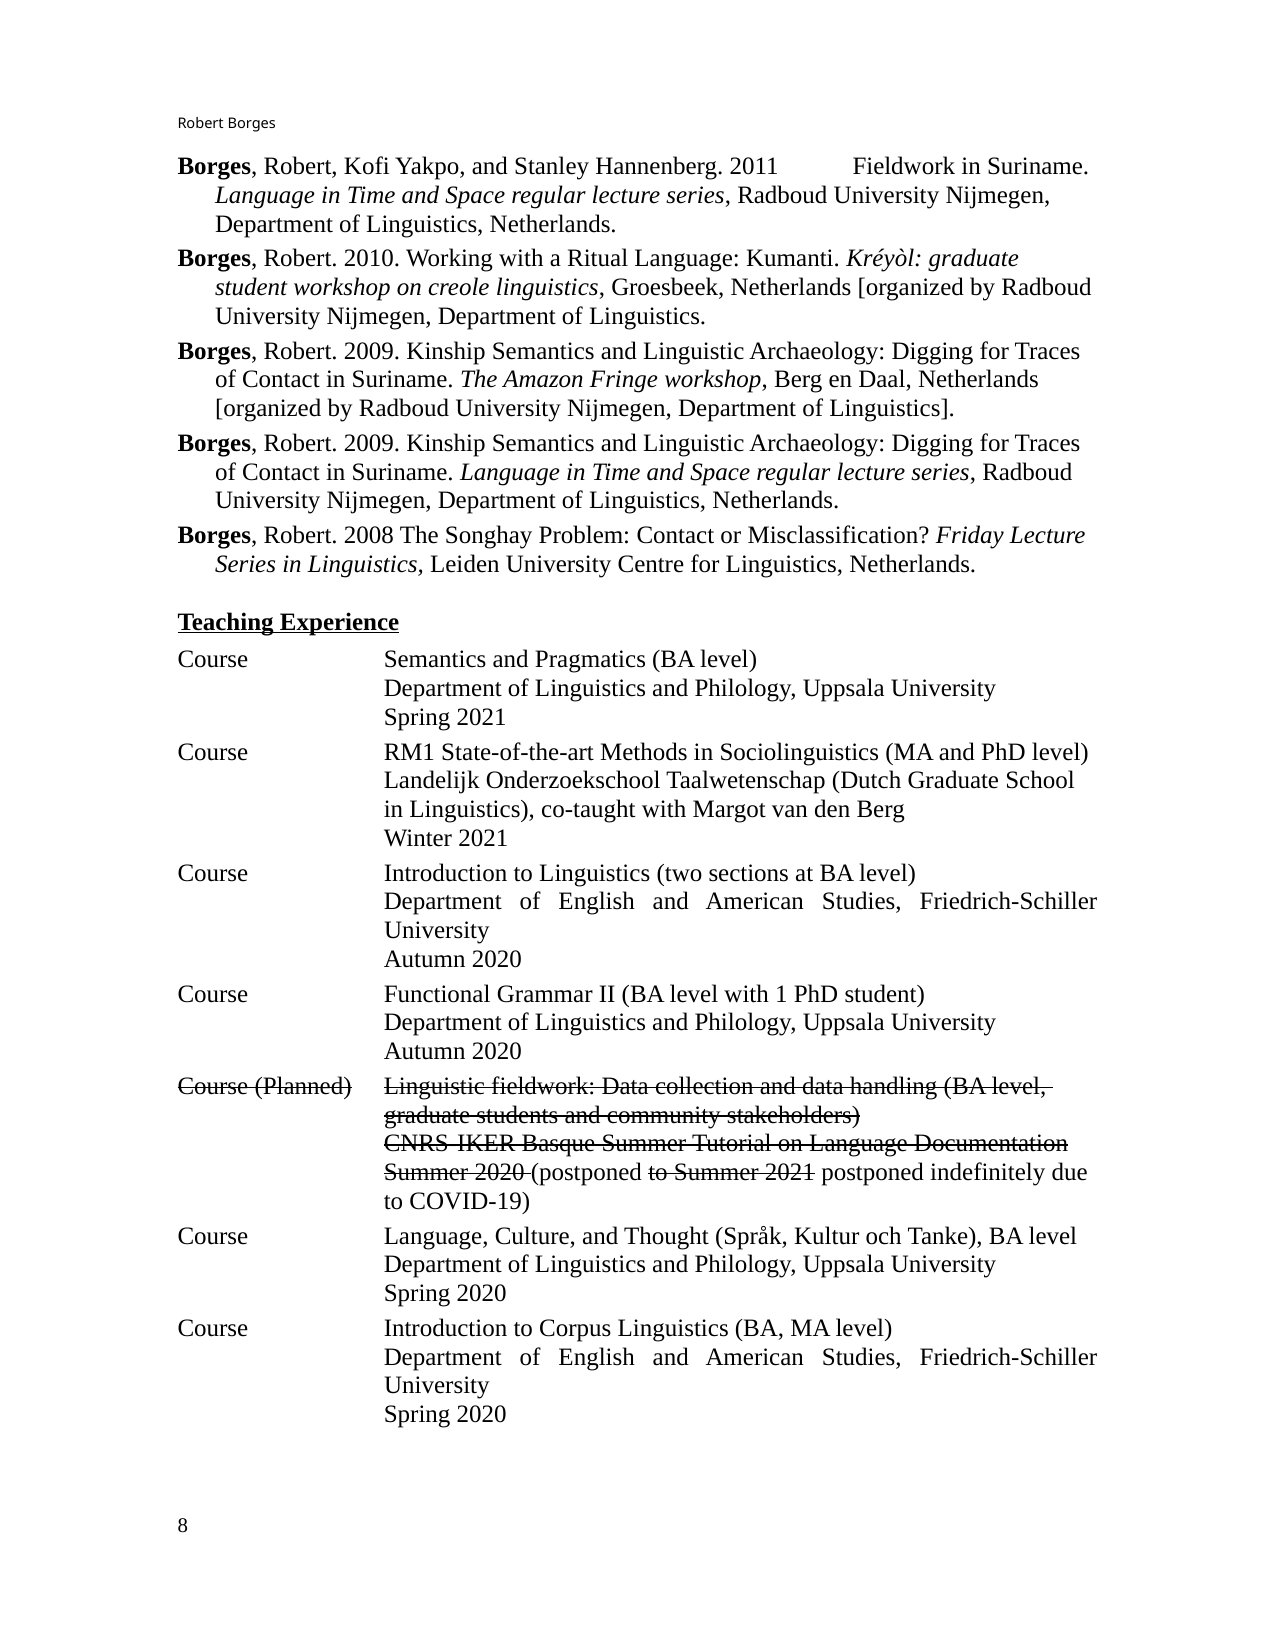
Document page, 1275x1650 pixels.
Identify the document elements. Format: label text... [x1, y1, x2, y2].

text Landelijk Onderzoekschool Taalwetenschap (Dutch Graduate School in Linguistics), co-taught with Margot van den Berg [177, 765, 1098, 823]
text Department of Linguistics and Philology, Uppsala University [177, 1249, 1098, 1278]
text Course Introduction to Corpus Linguistics (BA, MA level) [177, 1313, 1098, 1342]
text Borges, Robert. 2010. Working with a Ritual Language: Kumanti. Kréyòl: graduate student workshop on creole linguistics, Groesbeek, Netherlands [organized by Radboud University Nijmegen, Department of Linguistics. [177, 243, 1098, 330]
text Department of English and American Studies, Friedrich-Schiller University [177, 886, 1098, 944]
text Course (Planned) Linguistic fieldwork: Data collection and data handling (BA level, graduate students and community stakeholders) [177, 1071, 1098, 1128]
text Teaching Experience [177, 607, 1098, 635]
text Department of Linguistics and Philology, Uppsala University [177, 673, 1098, 702]
text Department of English and American Studies, Friedrich-Schiller University [177, 1342, 1098, 1399]
text Borges, Robert, Kofi Yakpo, and Stanley Hannenberg. 2011 Fieldwork in Suriname. Language in Time and Space regular lecture series, Radboud University Nijmegen, Department of Linguistics, Netherlands. [177, 151, 1098, 237]
text CNRS-IKER Basque Summer Tutorial on Language Documentation [177, 1128, 1098, 1157]
text Borges, Robert. 2008 The Songhay Problem: Contact or Misclassification? Friday Lecture Series in Linguistics, Leiden University Centre for Linguistics, Netherlands. [177, 520, 1098, 578]
text Course Introduction to Linguistics (two sections at BA level) [177, 858, 1098, 886]
text Course Functional Grammar II (BA level with 1 PhD student) [177, 979, 1098, 1007]
text Course RM1 State-of-the-art Methods in Sociolinguistics (MA and PhD level) [177, 737, 1098, 765]
text Course Semantics and Pragmatics (BA level) [177, 644, 1098, 673]
text Department of Linguistics and Philology, Uppsala University [177, 1007, 1098, 1036]
text Spring 2021 [177, 702, 1098, 731]
text Borges, Robert. 2009. Kinship Semantics and Linguistic Archaeology: Digging for Traces of Contact in Suriname. The Amazon Fringe workshop, Berg en Daal, Netherlands [organized by Radboud University Nijmegen, Department of Linguistics]. [177, 336, 1098, 422]
text Autumn 2020 [177, 944, 1098, 973]
text Course Language, Culture, and Thought (Språk, Kultur och Tanke), BA level [177, 1221, 1098, 1249]
text Borges, Robert. 2009. Kinship Semantics and Linguistic Archaeology: Digging for Traces of Contact in Suriname. Language in Time and Space regular lecture series, Radboud University Nijmegen, Department of Linguistics, Netherlands. [177, 428, 1098, 514]
text Summer 2020 (postponed to Summer 2021 postponed indefinitely due to COVID-19) [177, 1157, 1098, 1215]
text Winter 2021 [177, 823, 1098, 852]
text Spring 2020 [177, 1278, 1098, 1307]
text Spring 2020 [177, 1399, 1098, 1428]
text Autumn 2020 [177, 1036, 1098, 1065]
